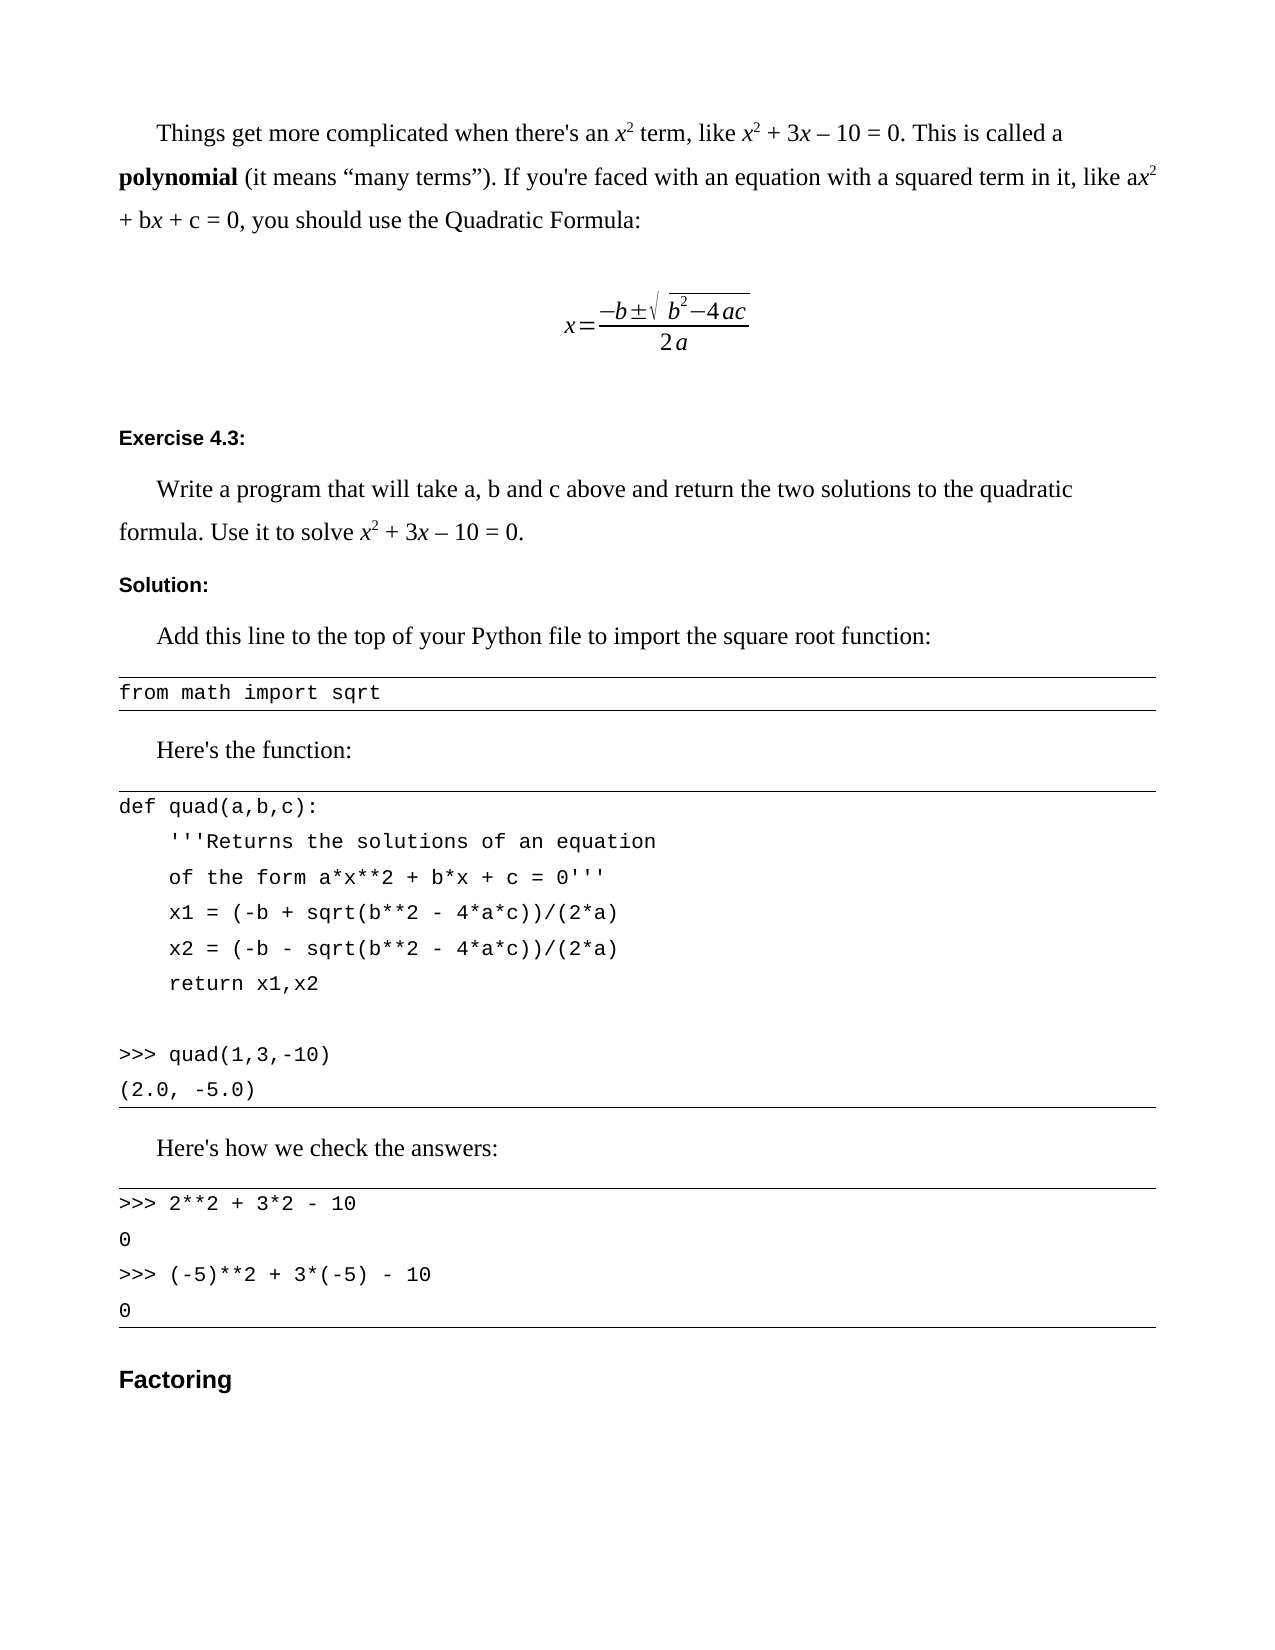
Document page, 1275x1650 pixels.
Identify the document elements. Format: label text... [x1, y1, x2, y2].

text '''Returns the solutions of an equation [118, 832, 1156, 855]
text Solution: [118, 573, 1156, 597]
text 0 [118, 1300, 1156, 1328]
text return x1,x2 [118, 973, 1156, 997]
text from math import sqrt [118, 678, 1156, 711]
text (2.0, -5.0) [118, 1079, 1156, 1108]
text Things get more complicated when there's an x2 term, like x2 + 3x – 10 = 0. This is called a polynomial (it means “many terms”). If you're faced with an equation with a squared term in it, like ax2 + bx + c = 0, you should use the Quadratic Formula: [118, 118, 1156, 233]
text >>> (-5)**2 + 3*(-5) - 10 [118, 1264, 1156, 1288]
text Write a program that will take a, b and c above and return the two solutions to the quadratic formula. Use it to solve x2 + 3x – 10 = 0. [118, 474, 1156, 546]
text x1 = (-b + sqrt(b**2 - 4*a*c))/(2*a) [118, 902, 1156, 926]
text >>> 2**2 + 3*2 - 10 [118, 1189, 1156, 1217]
text Here's how we check the answers: [118, 1133, 1156, 1161]
text Here's the function: [118, 735, 1156, 764]
text def quad(a,b,c): [118, 792, 1156, 820]
text >>> quad(1,3,-10) [118, 1044, 1156, 1068]
text 0 [118, 1229, 1156, 1252]
text Exercise 4.3: [118, 426, 1156, 450]
text Factoring [118, 1365, 1156, 1394]
text Add this line to the top of your Python file to import the square root function: [118, 621, 1156, 650]
text of the form a*x**2 + b*x + c = 0''' [118, 867, 1156, 891]
text x2 = (-b - sqrt(b**2 - 4*a*c))/(2*a) [118, 938, 1156, 961]
